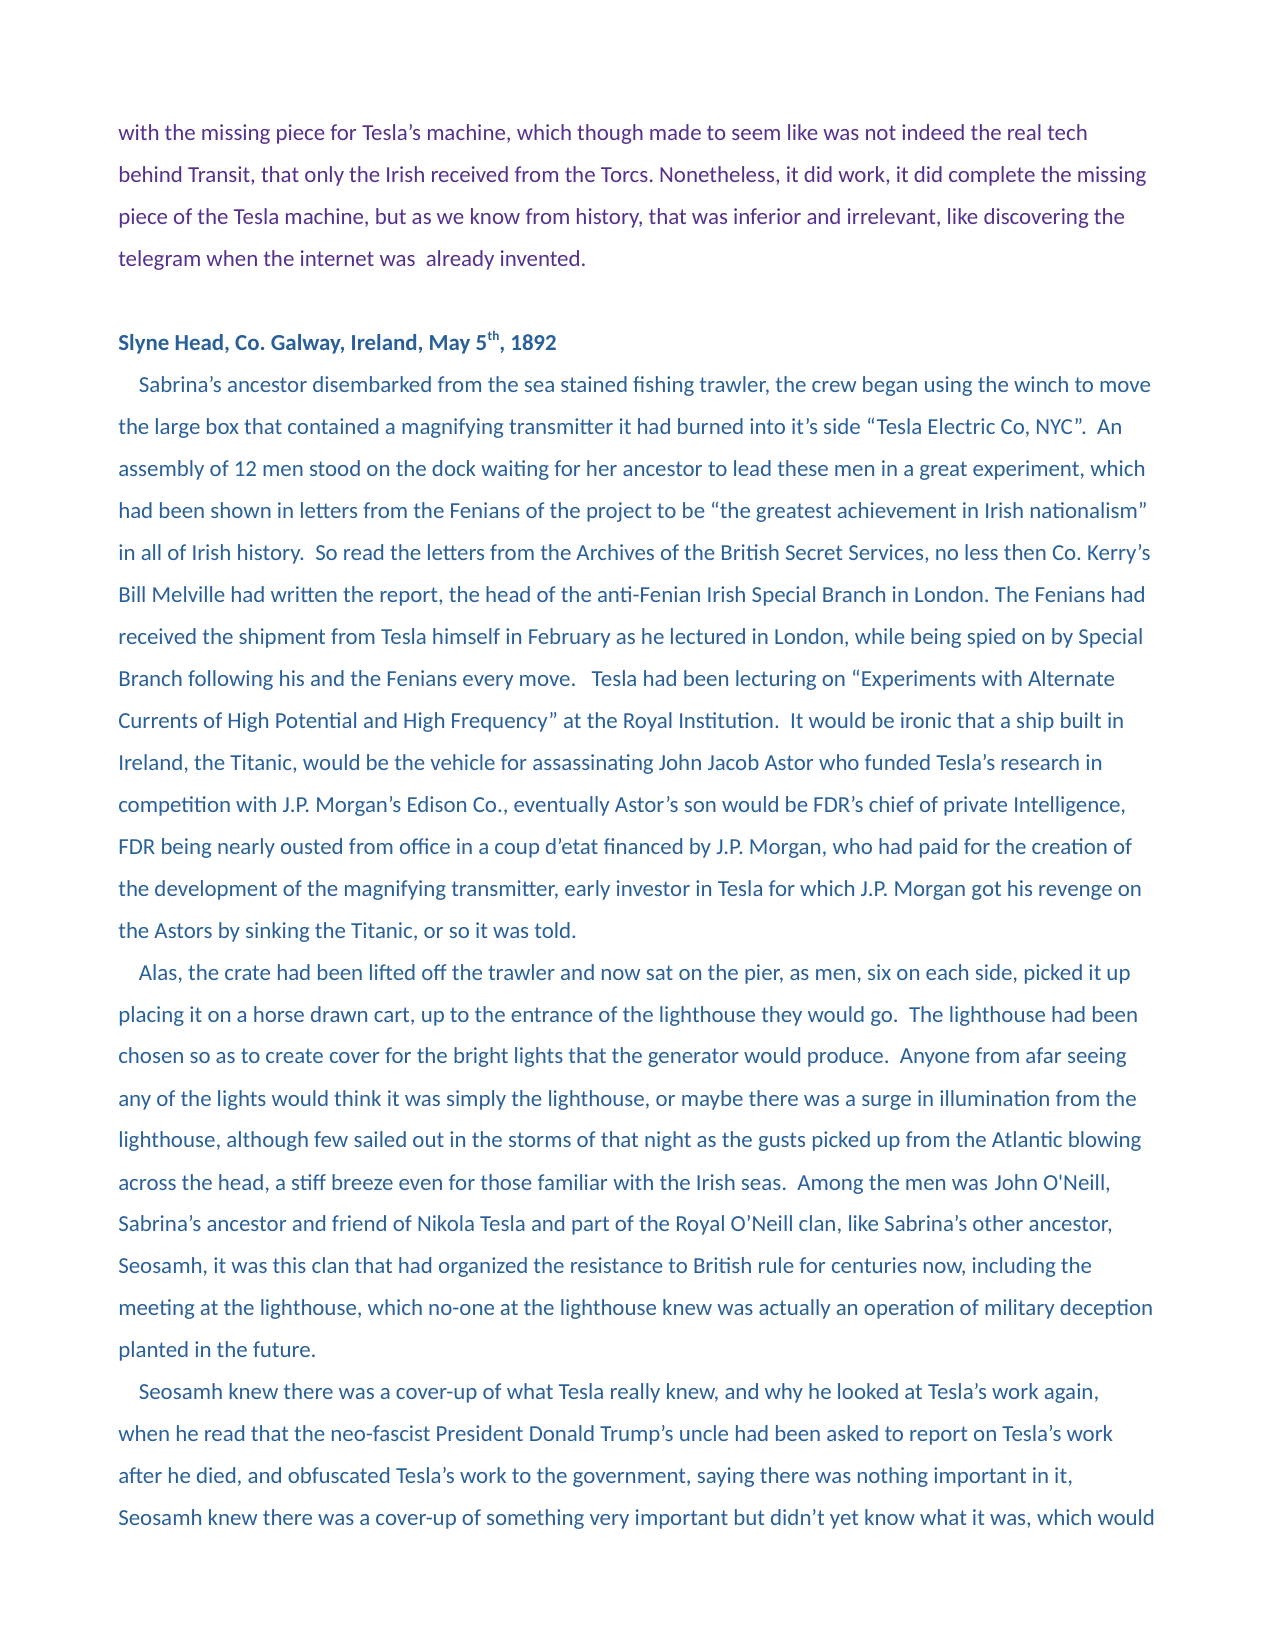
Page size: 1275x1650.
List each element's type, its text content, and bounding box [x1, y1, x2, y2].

text Sabrina’s ancestor disembarked from the sea stained fishing trawler, the crew began using the winch to move the large box that contained a magnifying transmitter it had burned into it’s side “Tesla Electric Co, NYC”. An assembly of 12 men stood on the dock waiting for her ancestor to lead these men in a great experiment, which had been shown in letters from the Fenians of the project to be “the greatest achievement in Irish nationalism” in all of Irish history. So read the letters from the Archives of the British Secret Services, no less then Co. Kerry’s Bill Melville had written the report, the head of the anti-Fenian Irish Special Branch in London. The Fenians had received the shipment from Tesla himself in February as he lectured in London, while being spied on by Special Branch following his and the Fenians every move. Tesla had been lecturing on “Experiments with Alternate Currents of High Potential and High Frequency” at the Royal Institution. It would be ironic that a ship built in Ireland, the Titanic, would be the vehicle for assassinating John Jacob Astor who funded Tesla’s research in competition with J.P. Morgan’s Edison Co., eventually Astor’s son would be FDR’s chief of private Intelligence, FDR being nearly ousted from office in a coup d’etat financed by J.P. Morgan, who had paid for the creation of the development of the magnifying transmitter, early investor in Tesla for which J.P. Morgan got his revenge on the Astors by sinking the Titanic, or so it was told. [118, 370, 1157, 944]
text Seosamh knew there was a cover-up of what Tesla really knew, and why he looked at Tesla’s work again, when he read that the neo-fascist President Donald Trump’s uncle had been asked to report on Tesla’s work after he died, and obfuscated Tesla’s work to the government, saying there was nothing important in it, Seosamh knew there was a cover-up of something very important but didn’t yet know what it was, which would [118, 1377, 1157, 1531]
text Slyne Head, Co. Galway, Ireland, May 5th, 1892 [118, 328, 1157, 356]
text Alas, the crate had been lifted off the trawler and now sat on the pier, as men, six on each side, picked it up placing it on a horse drawn cart, up to the entrance of the lighthouse they would go. The lighthouse had been chosen so as to create cover for the bright lights that the generator would produce. Anyone from afar seeing any of the lights would think it was simply the lighthouse, or maybe there was a surge in illumination from the lighthouse, although few sailed out in the storms of that night as the gusts picked up from the Atlantic blowing across the head, a stiff breeze even for those familiar with the Irish seas. Among the men was John O'Neill, Sabrina’s ancestor and friend of Nikola Tesla and part of the Royal O’Neill clan, like Sabrina’s other ancestor, Seosamh, it was this clan that had organized the resistance to British rule for centuries now, including the meeting at the lighthouse, which no-one at the lighthouse knew was actually an operation of military deception planted in the future. [118, 958, 1157, 1363]
text with the missing piece for Tesla’s machine, which though made to seem like was not indeed the real tech behind Transit, that only the Irish received from the Torcs. Nonetheless, it did work, it did complete the missing piece of the Tesla machine, but as we know from history, that was inferior and irrelevant, like discovering the telegram when the internet was already invented. [118, 118, 1157, 272]
